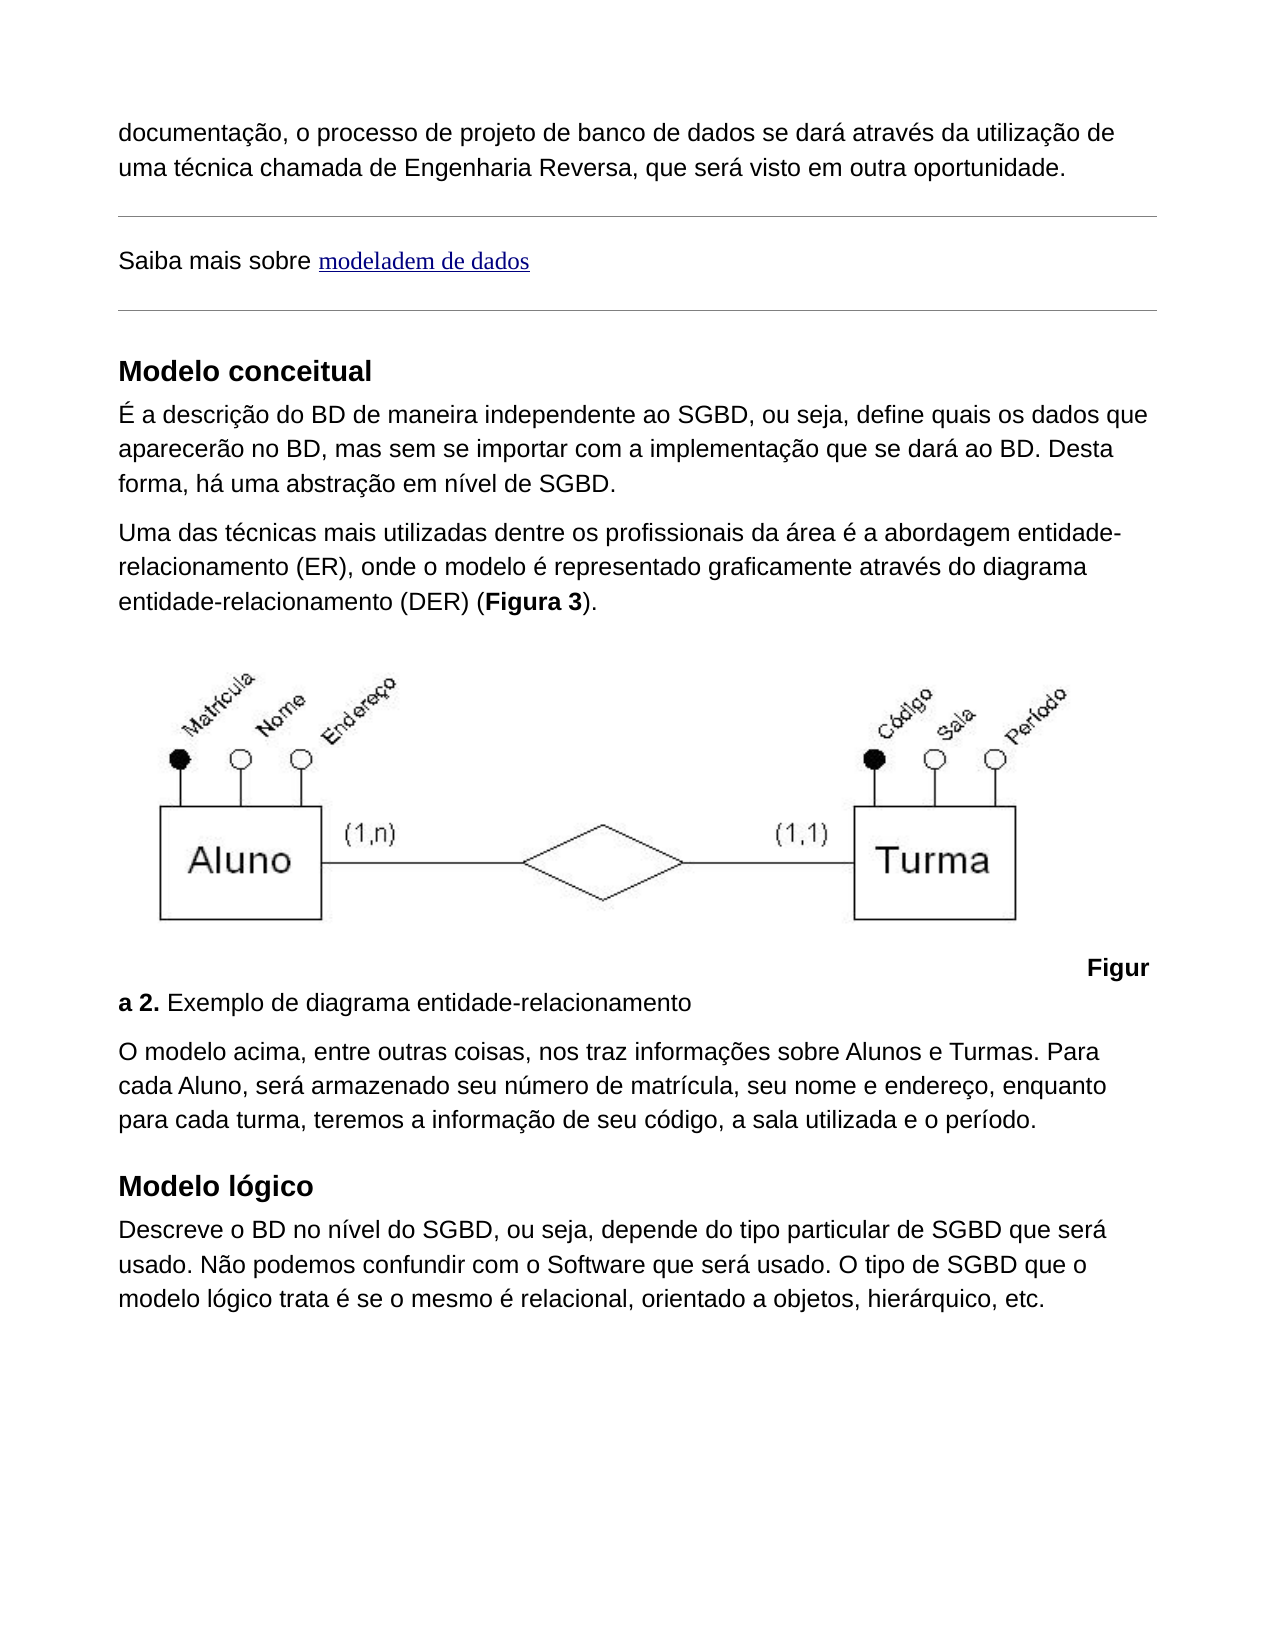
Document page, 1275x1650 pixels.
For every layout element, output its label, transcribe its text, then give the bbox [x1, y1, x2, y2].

picture [118, 635, 1087, 977]
text É a descrição do BD de maneira independente ao SGBD, ou seja, define quais os dados que aparecerão no BD, mas sem se importar com a implementação que se dará ao BD. Desta forma, há uma abstração em nível de SGBD. [118, 400, 1157, 497]
text Uma das técnicas mais utilizadas dentre os profissionais da área é a abordagem entidade-relacionamento (ER), onde o modelo é representado graficamente através do diagrama entidade-relacionamento (DER) (Figura 3). [118, 518, 1157, 616]
text O modelo acima, entre outras coisas, nos traz informações sobre Alunos e Turmas. Para cada Aluno, será armazenado seu número de matrícula, seu nome e endereço, enquanto para cada turma, teremos a informação de seu código, a sala utilizada e o período. [118, 1037, 1157, 1134]
text Figura 2. Exemplo de diagrama entidade-relacionamento [118, 636, 1157, 1016]
subtitle Modelo lógico [118, 1169, 1157, 1203]
subtitle Modelo conceitual [118, 354, 1157, 387]
text Descreve o BD no nível do SGBD, ou seja, depende do tipo particular de SGBD que será usado. Não podemos confundir com o Software que será usado. O tipo de SGBD que o modelo lógico trata é se o mesmo é relacional, orientado a objetos, hierárquico, etc. [118, 1215, 1157, 1313]
text Saiba mais sobre modeladem de dados [118, 246, 1157, 275]
text documentação, o processo de projeto de banco de dados se dará através da utilização de uma técnica chamada de Engenharia Reversa, que será visto em outra oportunidade. [118, 118, 1157, 181]
